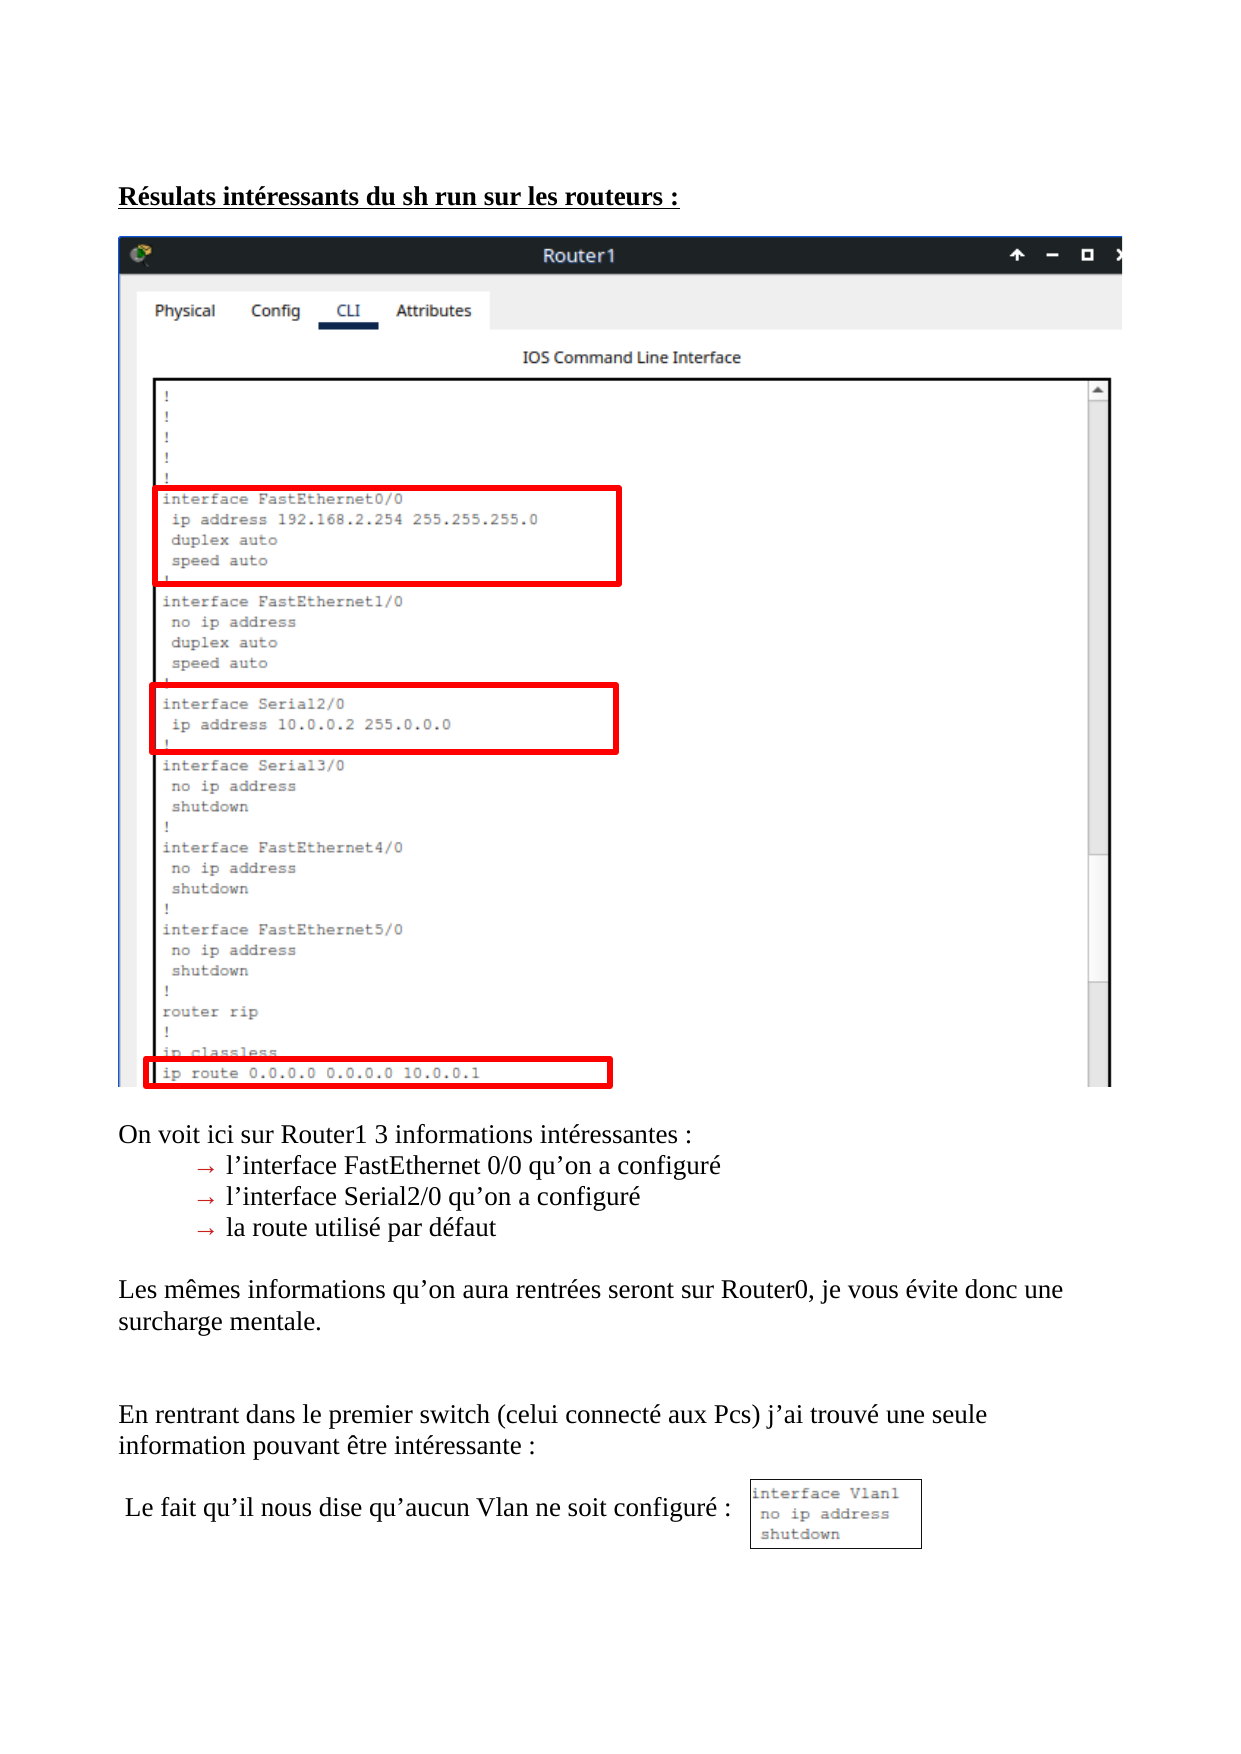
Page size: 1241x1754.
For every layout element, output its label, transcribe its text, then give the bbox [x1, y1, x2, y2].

picture [149, 1062, 607, 1083]
text Les mêmes informations qu’on aura rentrées seront sur Router0, je vous évite donc une surcharge mentale. [118, 1273, 1122, 1336]
text → l’interface FastEthernet 0/0 qu’on a configuré [118, 1149, 1122, 1180]
text [922, 1491, 1122, 1523]
text Résulats intéressants du sh run sur les routeurs : [118, 180, 1122, 212]
text → l’interface Serial2/0 qu’on a configuré [118, 1180, 1122, 1211]
text → la route utilisé par défaut [118, 1211, 1122, 1242]
picture [752, 1482, 919, 1545]
text Le fait qu’il nous dise qu’aucun Vlan ne soit configuré : [118, 1491, 750, 1523]
text On voit ici sur Router1 3 informations intéressantes : [118, 1118, 1122, 1149]
text En rentrant dans le premier switch (celui connecté aux Pcs) j’ai trouvé une seule information pouvant être intéressante : [118, 1398, 1122, 1460]
picture [118, 236, 1123, 1087]
